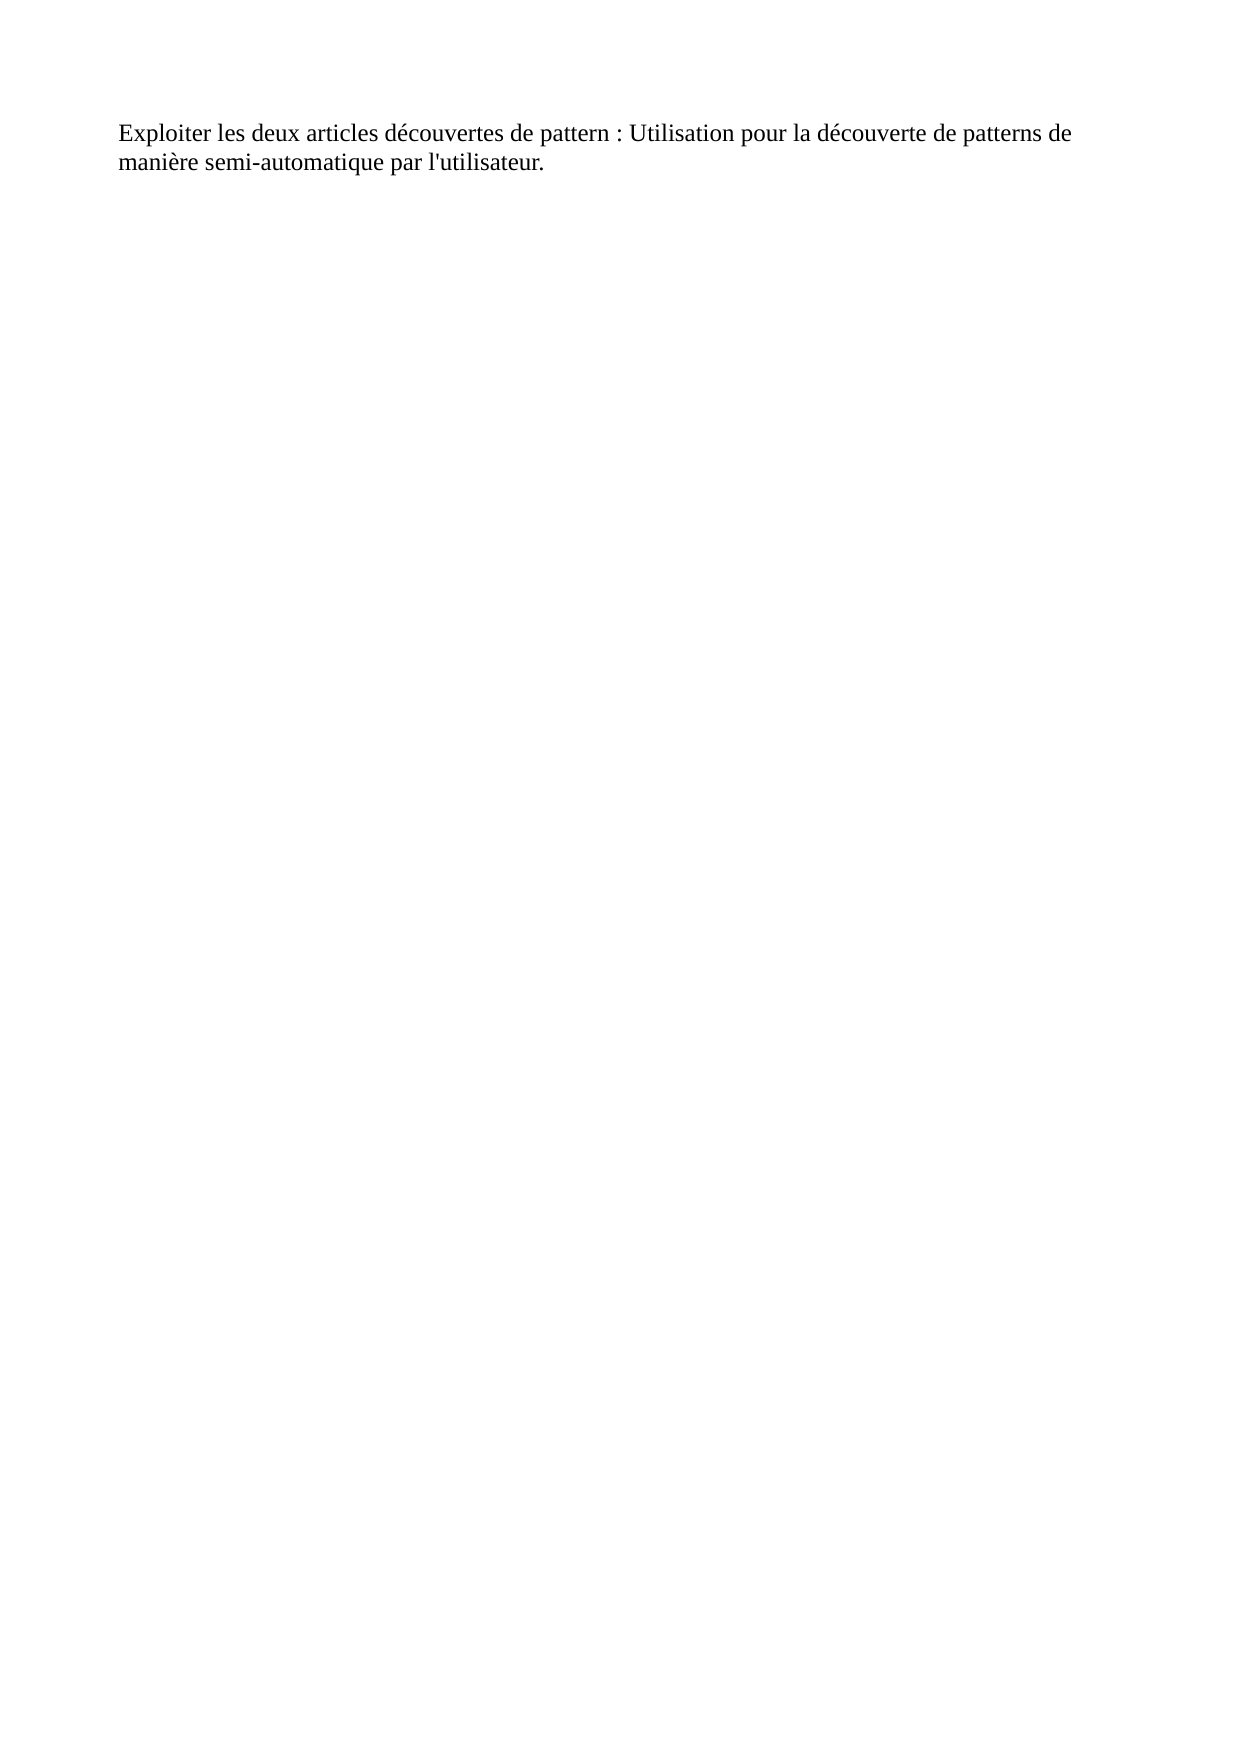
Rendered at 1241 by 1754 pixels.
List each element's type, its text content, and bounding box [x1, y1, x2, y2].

text Exploiter les deux articles découvertes de pattern : Utilisation pour la découverte de patterns de manière semi-automatique par l'utilisateur. [118, 118, 1122, 176]
